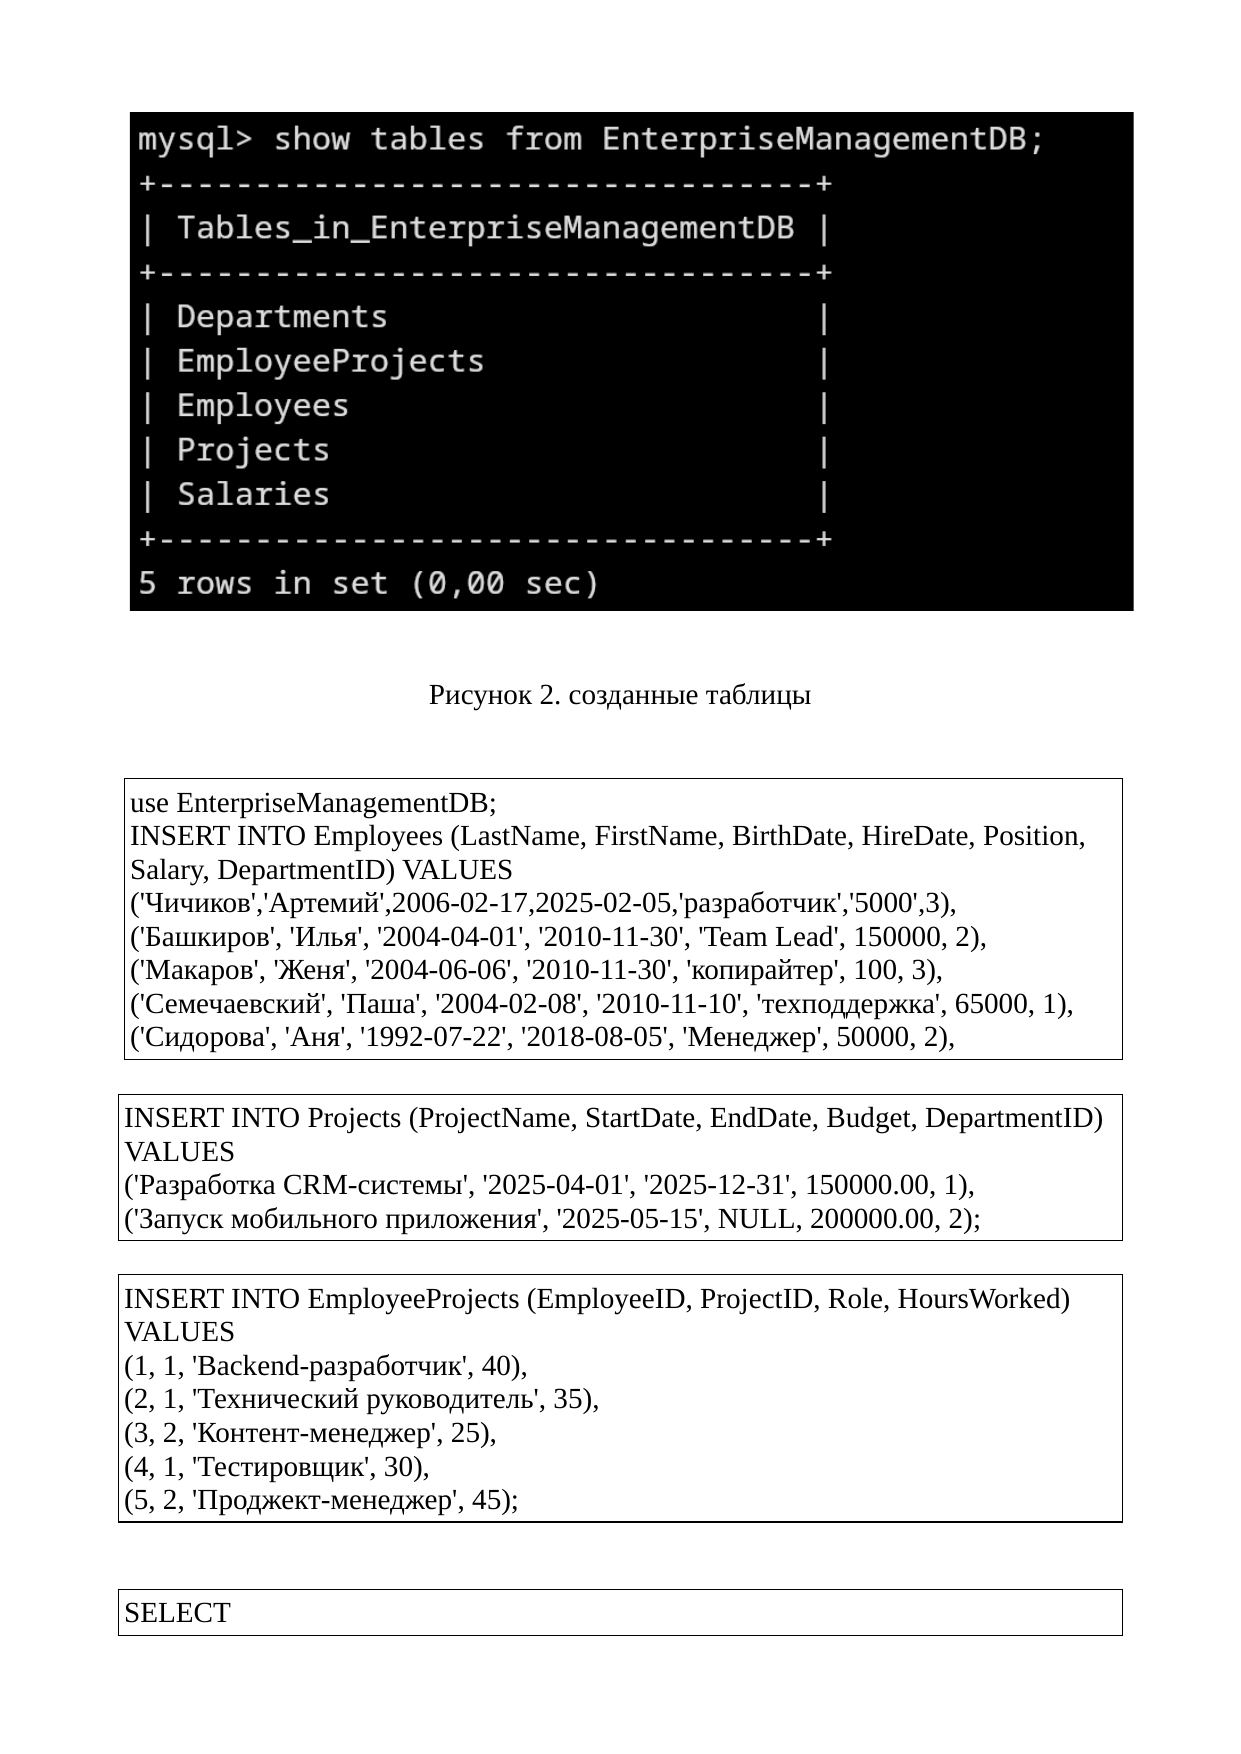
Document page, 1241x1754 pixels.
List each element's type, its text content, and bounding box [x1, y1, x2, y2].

text Рисунок 2. созданные таблицы [118, 677, 1122, 711]
table_header INSERT INTO Projects (ProjectName, StartDate, EndDate, Budget, DepartmentID) VALUES ('Разработка CRM-системы', '2025-04-01', '2025-12-31', 150000.00, 1), ('Запуск мобильного приложения', '2025-05-15', NULL, 200000.00, 2); [119, 1095, 1122, 1240]
picture [129, 112, 1134, 611]
table_header SELECT [119, 1590, 1122, 1634]
table_header use EnterpriseManagementDB; INSERT INTO Employees (LastName, FirstName, BirthDate, HireDate, Position, Salary, DepartmentID) VALUES ('Чичиков','Артемий',2006-02-17,2025-02-05,'разработчик','5000',3), ('Башкиров', 'Илья', '2004-04-01', '2010-11-30', 'Team Lead', 150000, 2), ('Макаров', 'Женя', '2004-06-06', '2010-11-30', 'копирайтер', 100, 3), ('Семечаевский', 'Паша', '2004-02-08', '2010-11-10', 'техподдержка', 65000, 1), ('Сидорова', 'Аня', '1992-07-22', '2018-08-05', 'Менеджер', 50000, 2), [125, 779, 1122, 1059]
table_header INSERT INTO EmployeeProjects (EmployeeID, ProjectID, Role, HoursWorked) VALUES (1, 1, 'Backend-разработчик', 40), (2, 1, 'Технический руководитель', 35), (3, 2, 'Контент-менеджер', 25), (4, 1, 'Тестировщик', 30), (5, 2, 'Проджект-менеджер', 45); [119, 1275, 1122, 1521]
